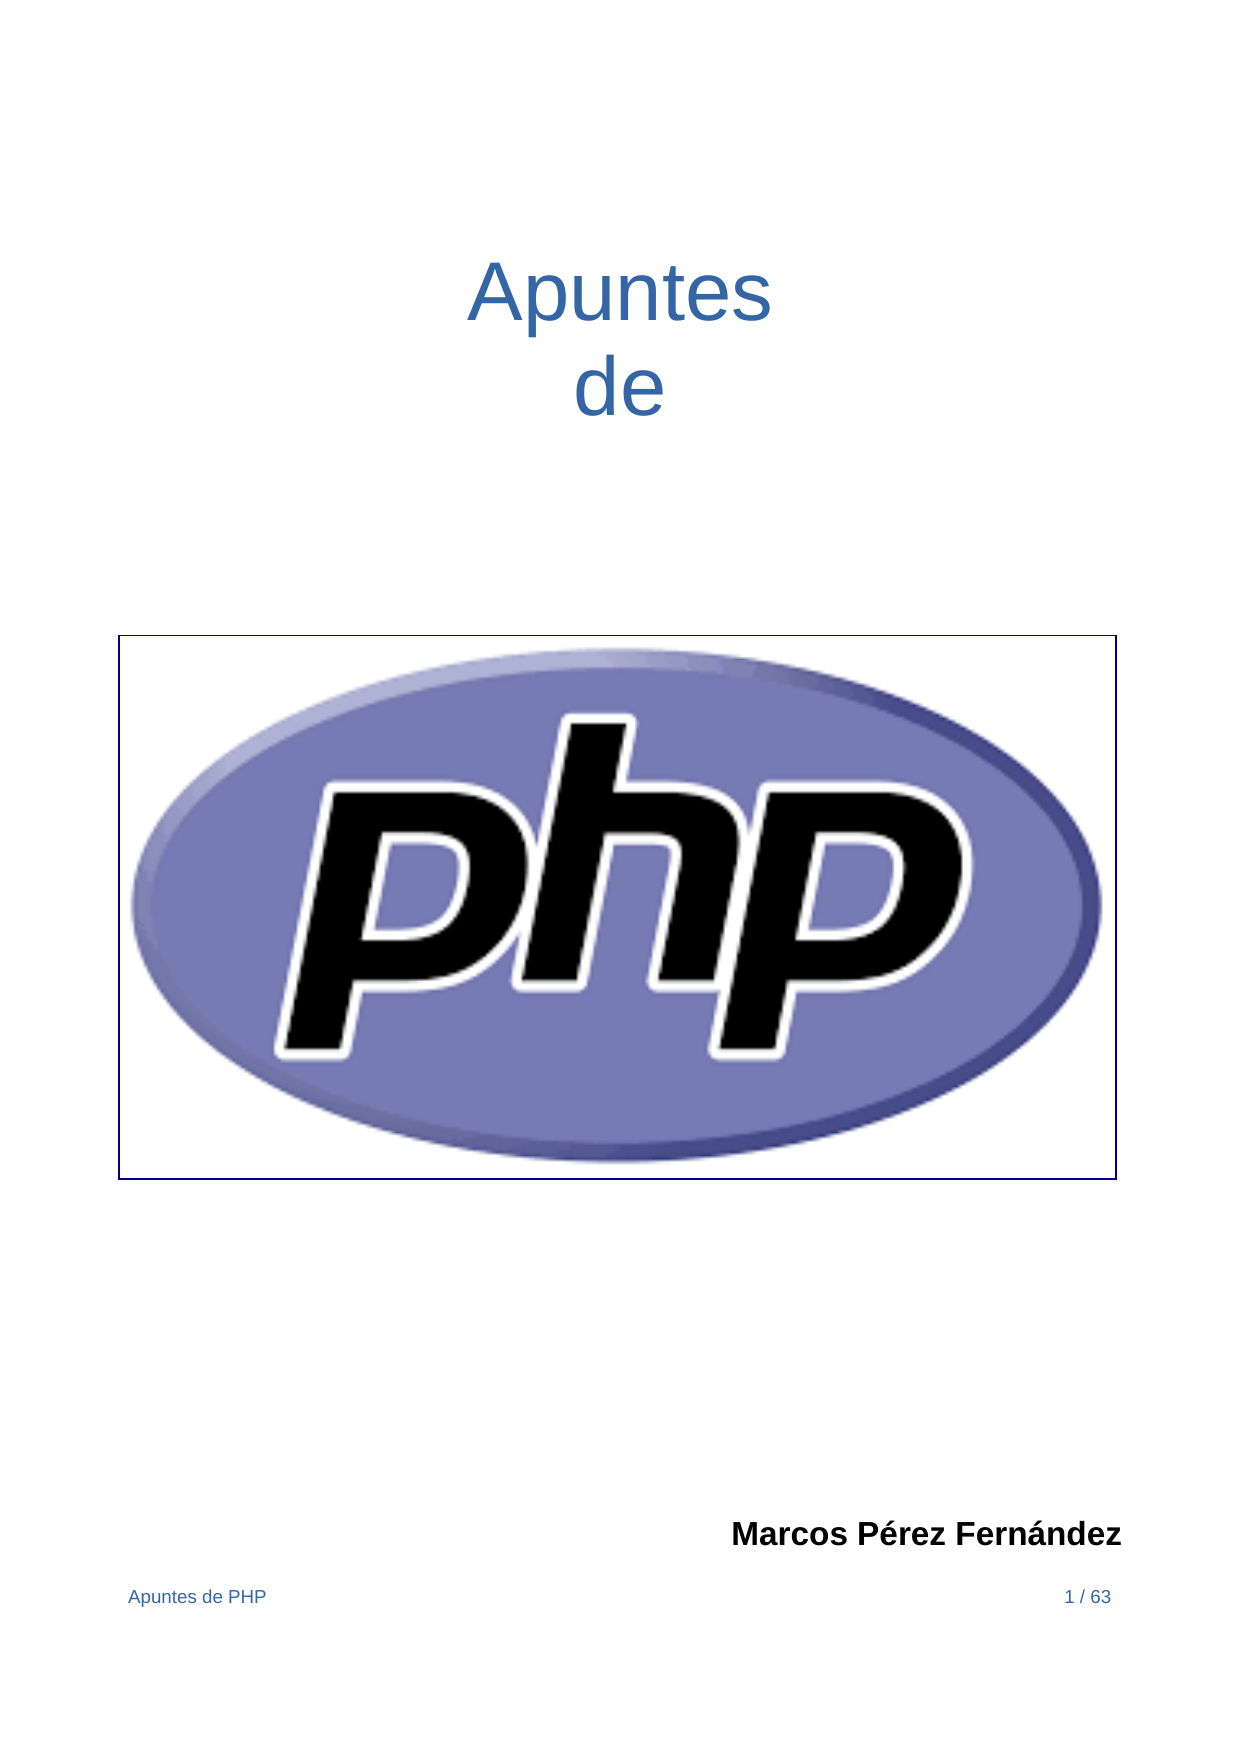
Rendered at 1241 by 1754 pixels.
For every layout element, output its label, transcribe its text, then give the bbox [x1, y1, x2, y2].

text Apuntes [118, 242, 1122, 338]
text Marcos Pérez Fernández [118, 1514, 1122, 1553]
text de [118, 338, 1122, 433]
picture [120, 636, 1115, 1178]
